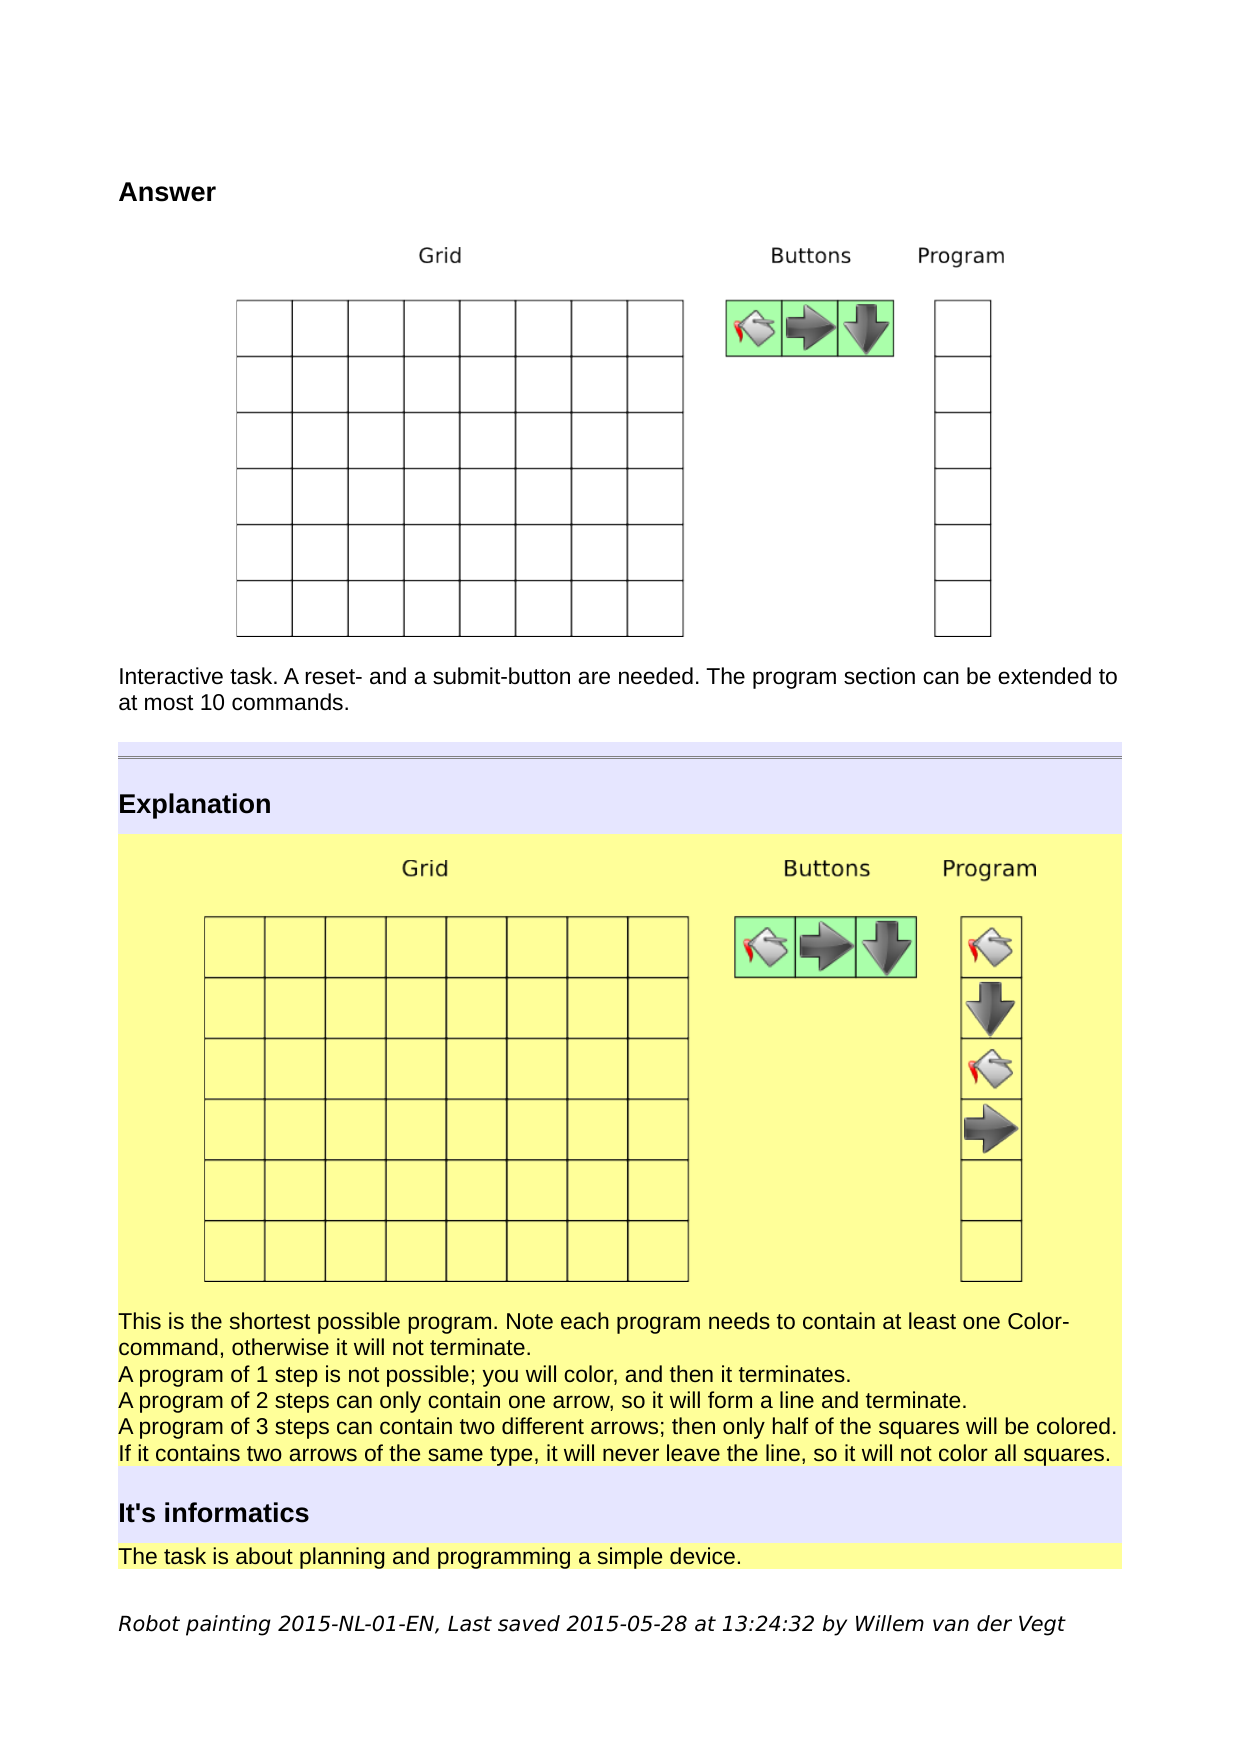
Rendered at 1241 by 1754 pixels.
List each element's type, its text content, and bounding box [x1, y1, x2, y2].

subtitle Explanation [118, 788, 1122, 819]
subtitle It's informatics [118, 1497, 1122, 1528]
text A program of 2 steps can only contain one arrow, so it will form a line and terminate. [118, 1387, 1122, 1413]
picture [236, 247, 1004, 637]
text The task is about planning and programming a simple device. [118, 1543, 1122, 1569]
text This is the shortest possible program. Note each program needs to contain at least one Color-command, otherwise it will not terminate. [118, 1308, 1122, 1361]
picture [204, 860, 1036, 1282]
subtitle Answer [118, 176, 1122, 207]
text Interactive task. A reset- and a submit-button are needed. The program section can be extended to at most 10 commands. [118, 663, 1122, 716]
text A program of 1 step is not possible; you will color, and then it terminates. [118, 1361, 1122, 1387]
text A program of 3 steps can contain two different arrows; then only half of the squares will be colored. If it contains two arrows of the same type, it will never leave the line, so it will not color all squares. [118, 1413, 1122, 1466]
